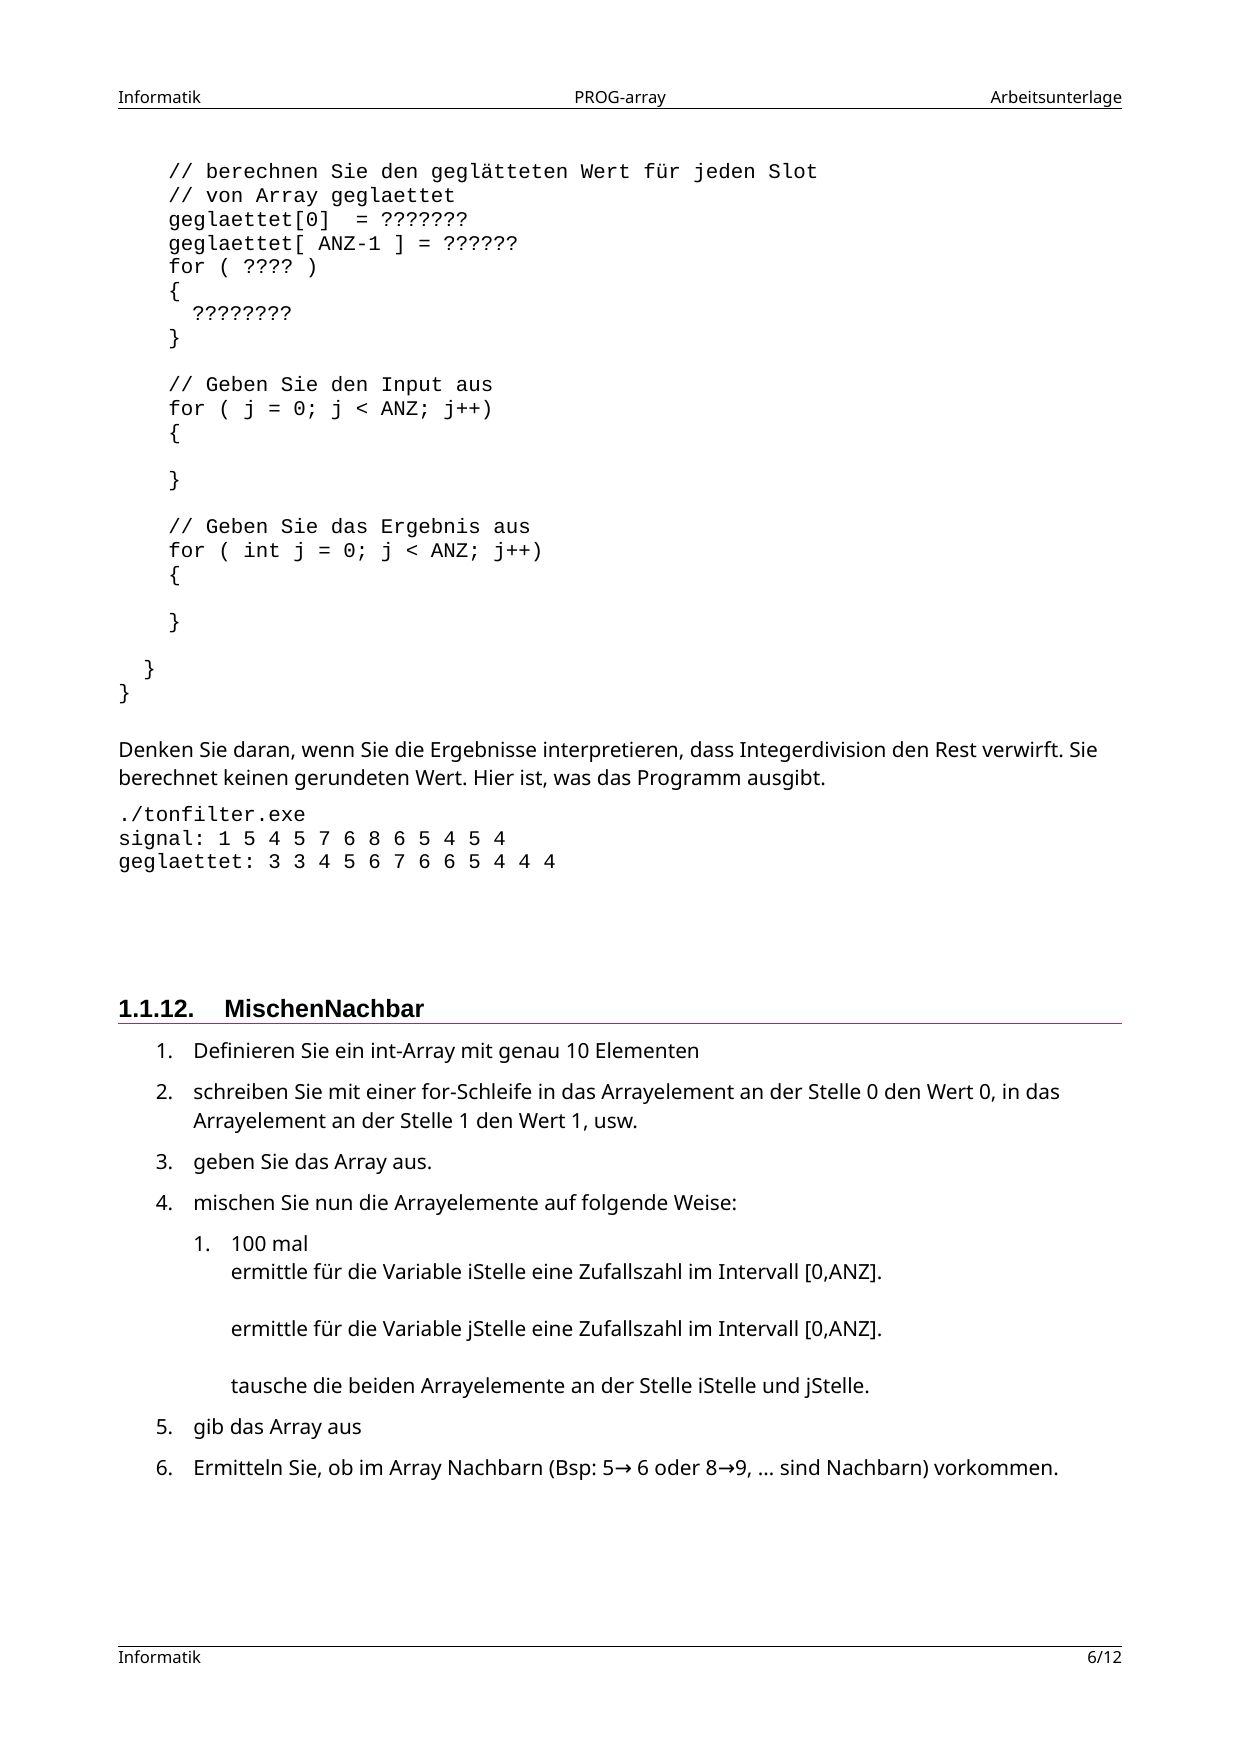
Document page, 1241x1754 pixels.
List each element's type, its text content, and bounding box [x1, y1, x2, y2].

text } [118, 658, 1122, 682]
list mischen Sie nun die Arrayelemente auf folgende Weise: [156, 1188, 1122, 1216]
list schreiben Sie mit einer for-Schleife in das Arrayelement an der Stelle 0 den Wert 0, in das Arrayelement an der Stelle 1 den Wert 1, usw. [156, 1077, 1122, 1134]
text } [118, 327, 1122, 351]
text ???????? [118, 303, 1122, 327]
list Definieren Sie ein int-Array mit genau 10 Elementen [156, 1037, 1122, 1065]
text // Geben Sie das Ergebnis aus [118, 516, 1122, 540]
text { [118, 280, 1122, 303]
text geglaettet: 3 3 4 5 6 7 6 6 5 4 4 4 [118, 852, 1122, 875]
text } [118, 469, 1122, 493]
text // berechnen Sie den geglätteten Wert für jeden Slot [118, 162, 1122, 185]
list 100 mal ermittle für die Variable iStelle eine Zufallszahl im Intervall [0,ANZ]. ermittle für die Variable jStelle eine Zufallszahl im Intervall [0,ANZ]. tausche die beiden Arrayelemente an der Stelle iStelle und jStelle. [193, 1229, 1122, 1399]
text // von Array geglaettet [118, 185, 1122, 209]
list geben Sie das Array aus. [156, 1147, 1122, 1175]
text } [118, 611, 1122, 634]
text geglaettet[0] = ??????? [118, 209, 1122, 232]
text for ( int j = 0; j < ANZ; j++) [118, 540, 1122, 563]
text Denken Sie daran, wenn Sie die Ergebnisse interpretieren, dass Integerdivision den Rest verwirft. Sie berechnet keinen gerundeten Wert. Hier ist, was das Programm ausgibt. [118, 735, 1122, 792]
text { [118, 563, 1122, 587]
list Ermitteln Sie, ob im Array Nachbarn (Bsp: 5→ 6 oder 8→9, … sind Nachbarn) vorkommen. [156, 1453, 1122, 1481]
text } [118, 682, 1122, 705]
text // Geben Sie den Input aus [118, 374, 1122, 398]
text geglaettet[ ANZ-1 ] = ?????? [118, 232, 1122, 256]
subtitle MischenNachbar [118, 994, 1122, 1023]
text { [118, 422, 1122, 445]
text ./tonfilter.exe [118, 804, 1122, 828]
text signal: 1 5 4 5 7 6 8 6 5 4 5 4 [118, 828, 1122, 852]
text for ( ???? ) [118, 256, 1122, 280]
text for ( j = 0; j < ANZ; j++) [118, 398, 1122, 422]
list gib das Array aus [156, 1412, 1122, 1440]
